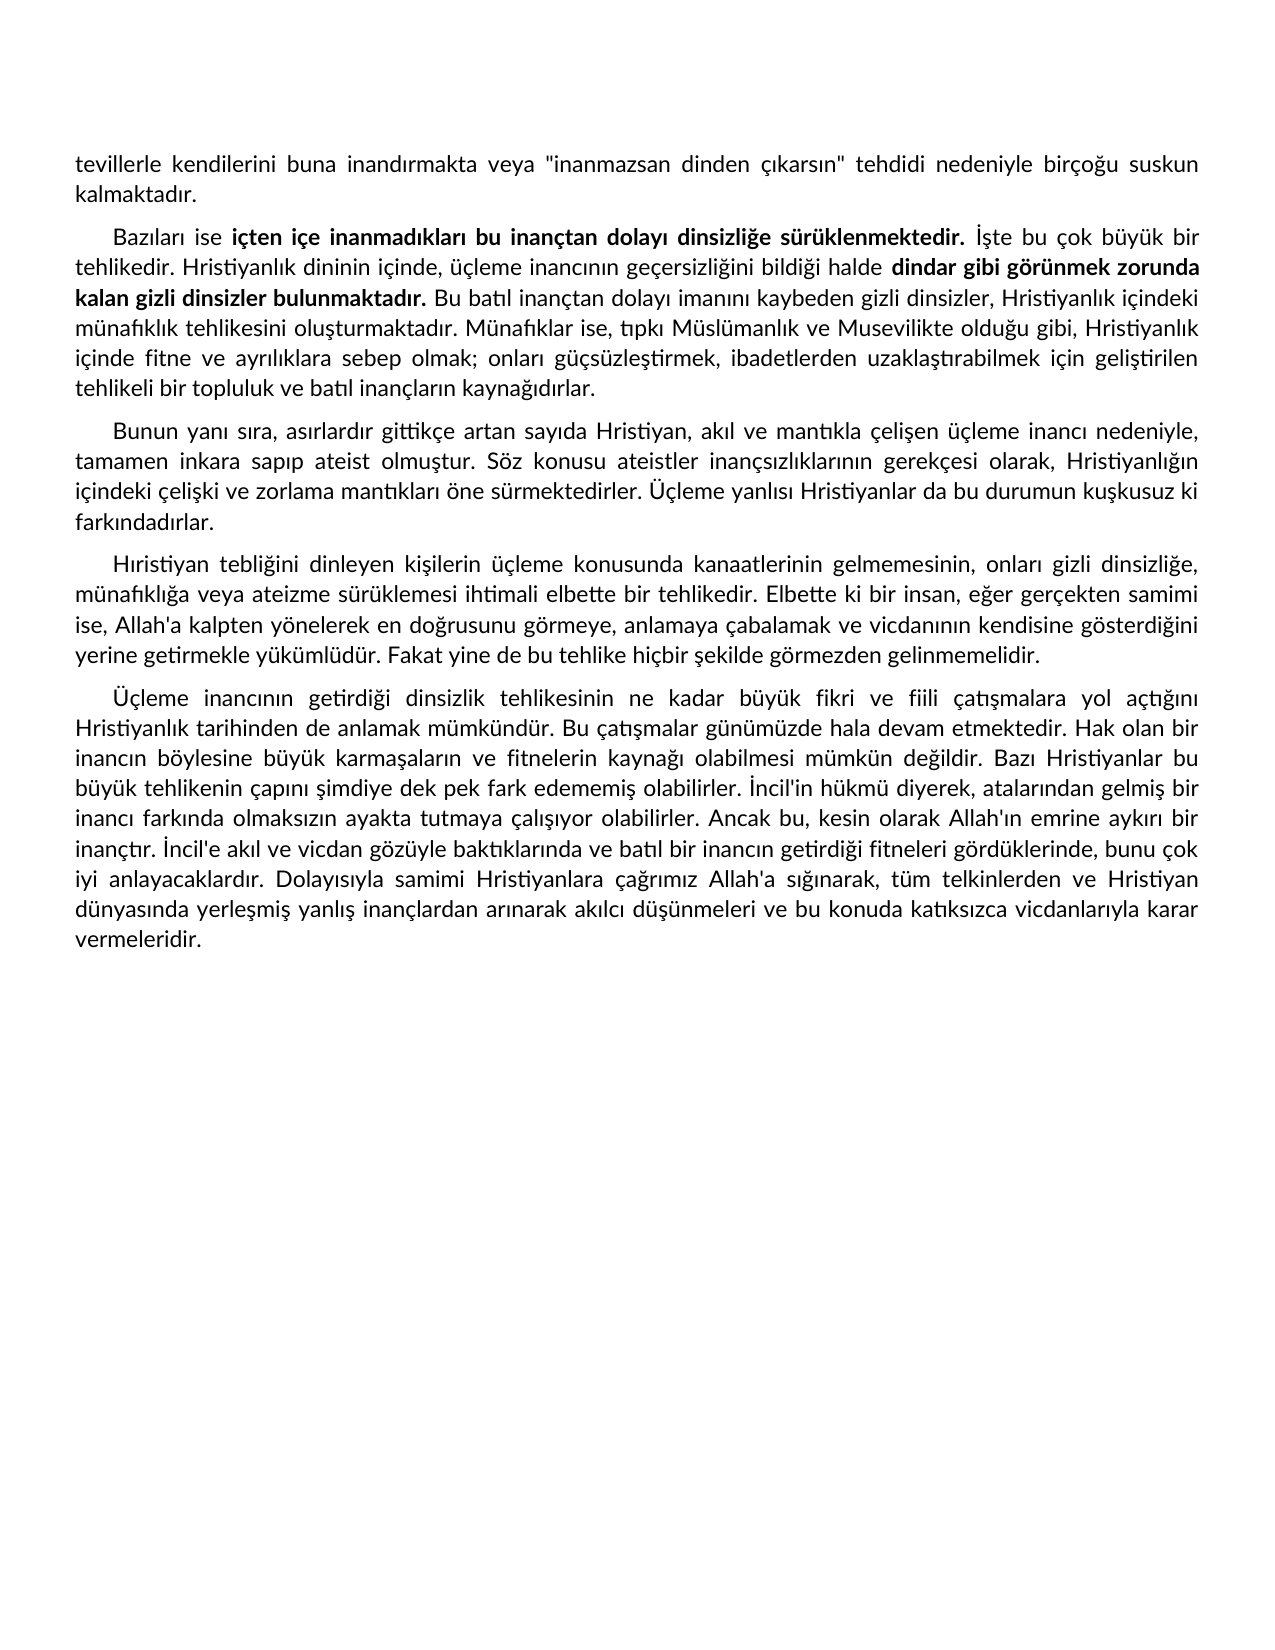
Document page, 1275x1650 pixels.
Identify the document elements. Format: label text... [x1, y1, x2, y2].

text Bunun yanı sıra, asırlardır gittikçe artan sayıda Hristiyan, akıl ve mantıkla çelişen üçleme inancı nedeniyle, tamamen inkara sapıp ateist olmuştur. Söz konusu ateistler inançsızlıklarının gerekçesi olarak, Hristiyanlığın içindeki çelişki ve zorlama mantıkları öne sürmektedirler. Üçleme yanlısı Hristiyanlar da bu durumun kuşkusuz ki farkındadırlar. [75, 417, 1200, 535]
text tevillerle kendilerini buna inandırmakta veya "inanmazsan dinden çıkarsın" tehdidi nedeniyle birçoğu suskun kalmaktadır. [75, 150, 1200, 208]
text Üçleme inancının getirdiği dinsizlik tehlikesinin ne kadar büyük fikri ve fiili çatışmalara yol açtığını Hristiyanlık tarihinden de anlamak mümkündür. Bu çatışmalar günümüzde hala devam etmektedir. Hak olan bir inancın böylesine büyük karmaşaların ve fitnelerin kaynağı olabilmesi mümkün değildir. Bazı Hristiyanlar bu büyük tehlikenin çapını şimdiye dek pek fark edememiş olabilirler. İncil'in hükmü diyerek, atalarından gelmiş bir inancı farkında olmaksızın ayakta tutmaya çalışıyor olabilirler. Ancak bu, kesin olarak Allah'ın emrine aykırı bir inançtır. İncil'e akıl ve vicdan gözüyle baktıklarında ve batıl bir inancın getirdiği fitneleri gördüklerinde, bunu çok iyi anlayacaklardır. Dolayısıyla samimi Hristiyanlara çağrımız Allah'a sığınarak, tüm telkinlerden ve Hristiyan dünyasında yerleşmiş yanlış inançlardan arınarak akılcı düşünmeleri ve bu konuda katıksızca vicdanlarıyla karar vermeleridir. [75, 683, 1200, 952]
text Hıristiyan tebliğini dinleyen kişilerin üçleme konusunda kanaatlerinin gelmemesinin, onları gizli dinsizliğe, münafıklığa veya ateizme sürüklemesi ihtimali elbette bir tehlikedir. Elbette ki bir insan, eğer gerçekten samimi ise, Allah'a kalpten yönelerek en doğrusunu görmeye, anlamaya çabalamak ve vicdanının kendisine gösterdiğini yerine getirmekle yükümlüdür. Fakat yine de bu tehlike hiçbir şekilde görmezden gelinmemelidir. [75, 550, 1200, 668]
text Bazıları ise içten içe inanmadıkları bu inançtan dolayı dinsizliğe sürüklenmektedir. İşte bu çok büyük bir tehlikedir. Hristiyanlık dininin içinde, üçleme inancının geçersizliğini bildiği halde dindar gibi görünmek zorunda kalan gizli dinsizler bulunmaktadır. Bu batıl inançtan dolayı imanını kaybeden gizli dinsizler, Hristiyanlık içindeki münafıklık tehlikesini oluşturmaktadır. Münafıklar ise, tıpkı Müslümanlık ve Musevilikte olduğu gibi, Hristiyanlık içinde fitne ve ayrılıklara sebep olmak; onları güçsüzleştirmek, ibadetlerden uzaklaştırabilmek için geliştirilen tehlikeli bir topluluk ve batıl inançların kaynağıdırlar. [75, 223, 1200, 401]
